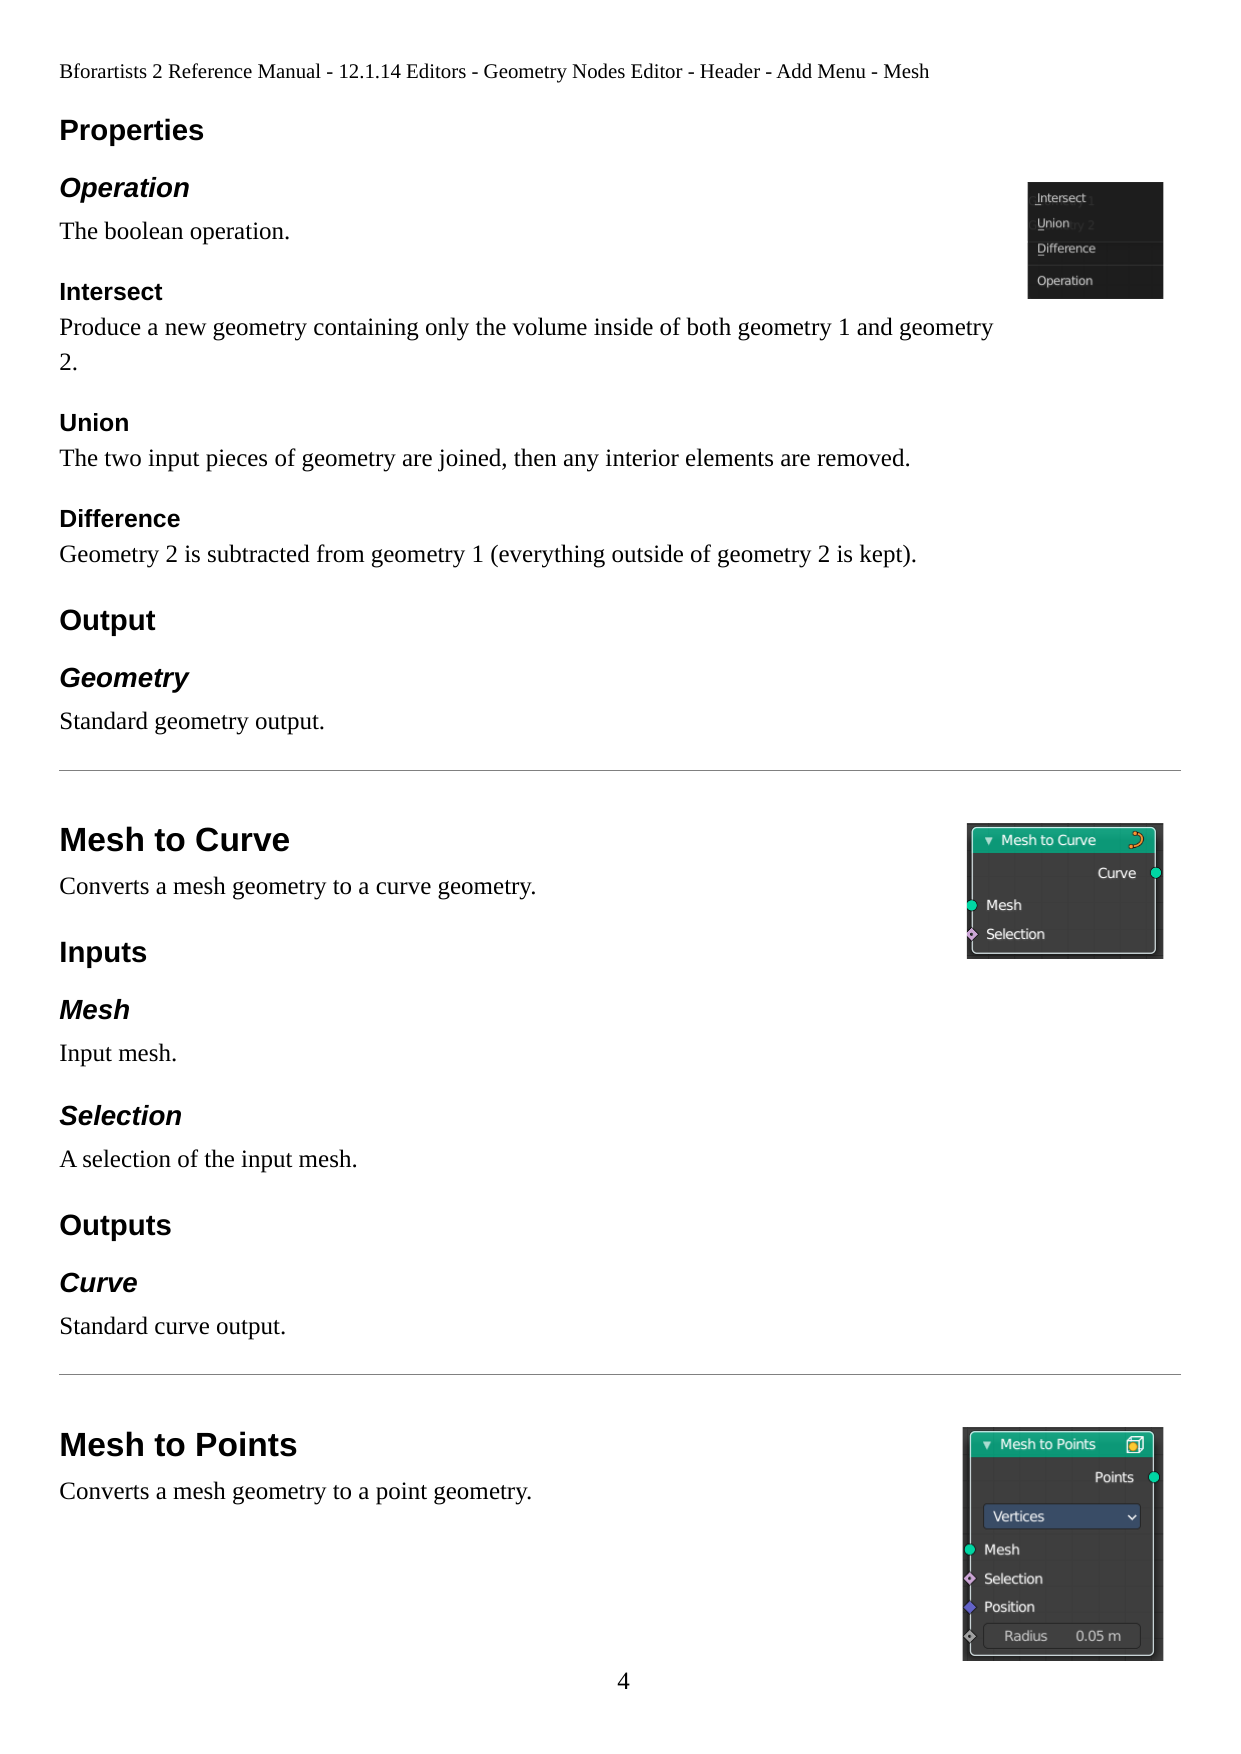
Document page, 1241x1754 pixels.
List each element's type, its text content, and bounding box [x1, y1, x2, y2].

picture [966, 823, 1164, 959]
subtitle Curve [59, 1266, 1181, 1298]
text The two input pieces of geometry are joined, then any interior elements are removed. [59, 443, 1181, 472]
picture [1027, 182, 1164, 299]
text Converts a mesh geometry to a curve geometry. [59, 871, 966, 900]
text Converts a mesh geometry to a point geometry. [59, 1476, 962, 1505]
subtitle Geometry [59, 662, 1181, 693]
subtitle Selection [59, 1099, 1181, 1131]
subtitle Outputs [59, 1208, 1181, 1241]
subtitle Difference [59, 504, 1181, 533]
text Standard curve output. [59, 1311, 1181, 1339]
text Geometry 2 is subtracted from geometry 1 (everything outside of geometry 2 is kept). [59, 539, 1181, 568]
subtitle Output [59, 603, 1181, 637]
text A selection of the input mesh. [59, 1144, 1181, 1173]
text The boolean operation. [59, 216, 1027, 244]
text [1164, 216, 1181, 244]
subtitle Inputs [59, 935, 1181, 969]
subtitle Intersect [59, 277, 1181, 306]
text Produce a new geometry containing only the volume inside of both geometry 1 and geometry 2. [59, 312, 1181, 375]
subtitle Mesh to Curve [59, 820, 1181, 859]
subtitle Properties [59, 113, 1181, 146]
subtitle Operation [59, 171, 1181, 203]
text Standard geometry output. [59, 706, 1181, 735]
picture [962, 1427, 1164, 1661]
subtitle Union [59, 408, 1181, 437]
subtitle Mesh to Points [59, 1425, 1181, 1463]
subtitle Mesh [59, 994, 1181, 1026]
text Input mesh. [59, 1038, 1181, 1067]
